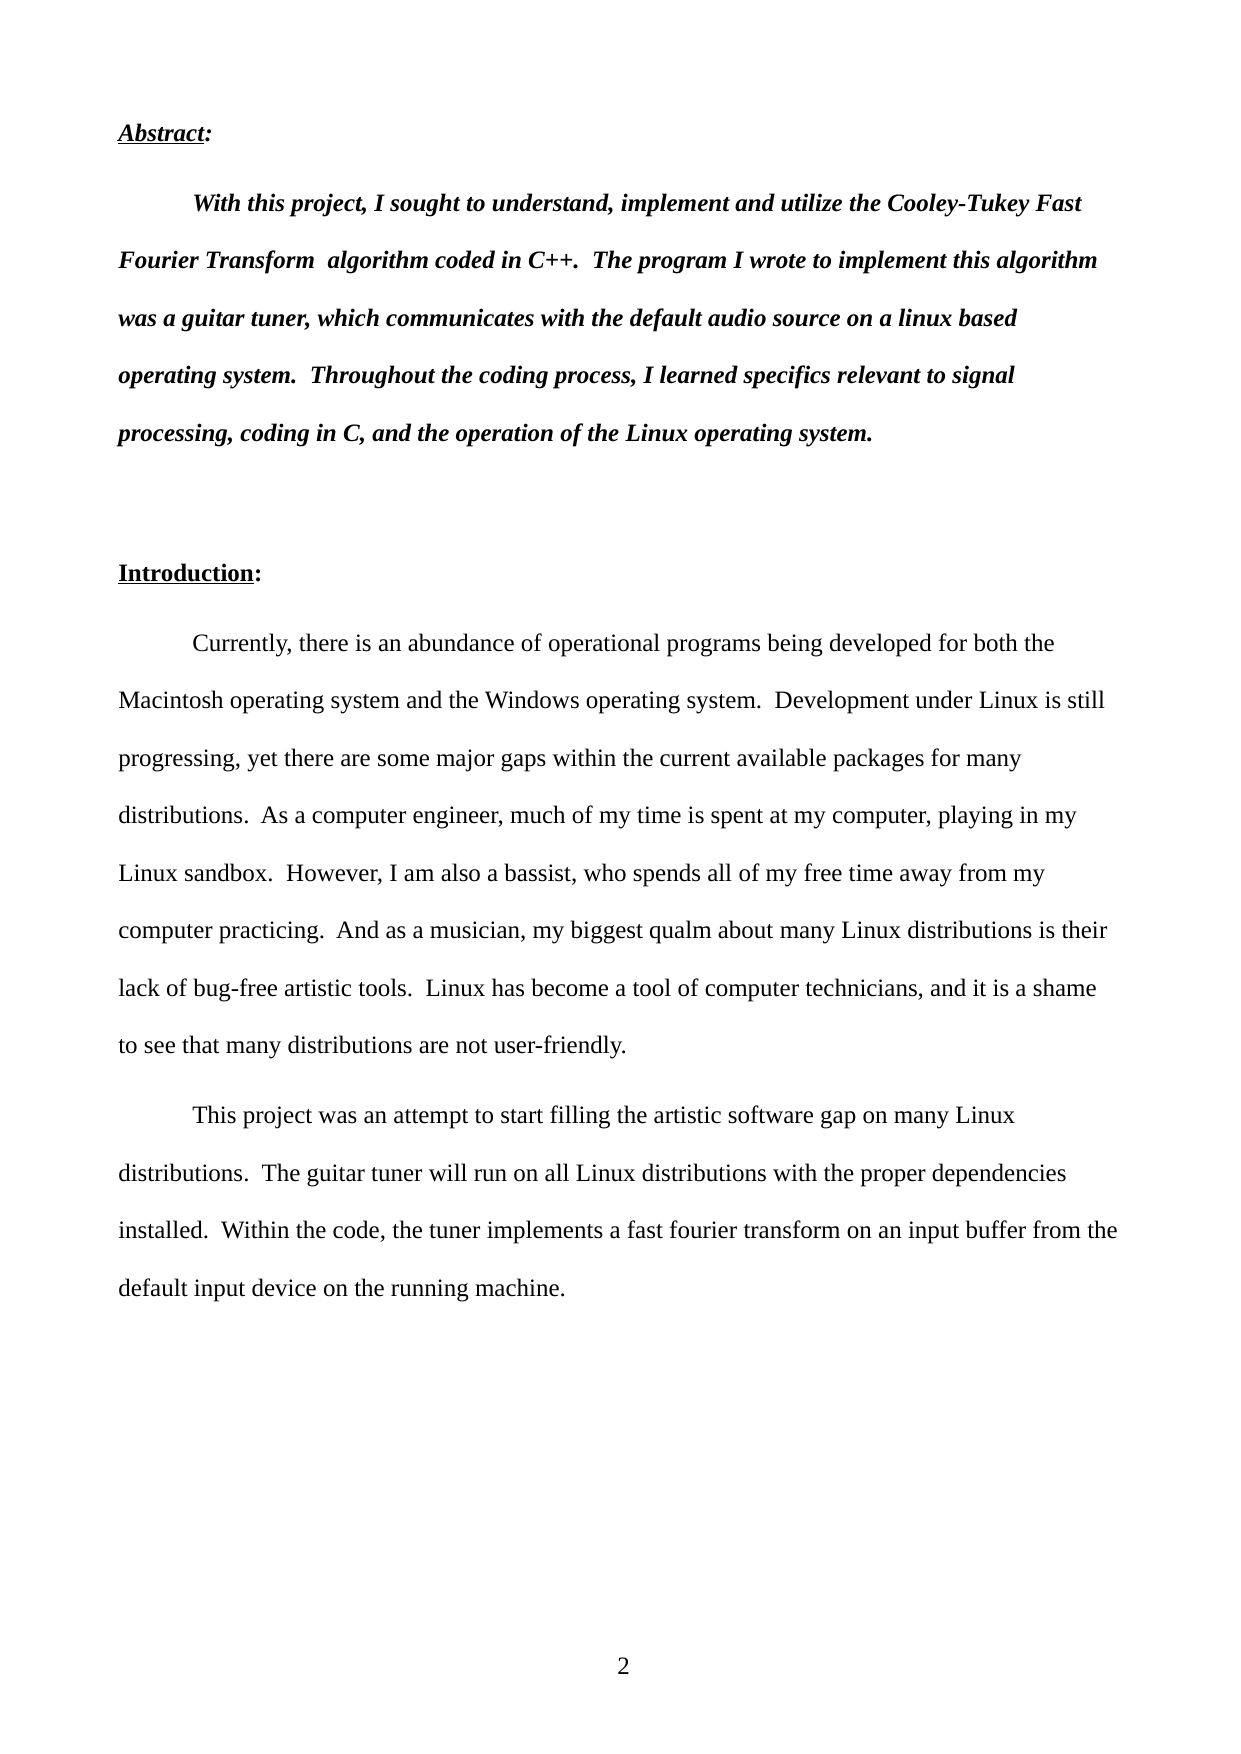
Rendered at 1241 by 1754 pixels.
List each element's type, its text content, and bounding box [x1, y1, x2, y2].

text With this project, I sought to understand, implement and utilize the Cooley-Tukey Fast Fourier Transform algorithm coded in C++. The program I wrote to implement this algorithm was a guitar tuner, which communicates with the default audio source on a linux based operating system. Throughout the coding process, I learned specifics relevant to signal processing, coding in C, and the operation of the Linux operating system. [118, 188, 1122, 447]
text This project was an attempt to start filling the artistic software gap on many Linux distributions. The guitar tuner will run on all Linux distributions with the proper dependencies installed. Within the code, the tuner implements a fast fourier transform on an input buffer from the default input device on the running machine. [118, 1101, 1122, 1302]
text Currently, there is an abundance of operational programs being developed for both the Macintosh operating system and the Windows operating system. Development under Linux is still progressing, yet there are some major gaps within the current available packages for many distributions. As a computer engineer, much of my time is spent at my computer, playing in my Linux sandbox. However, I am also a bassist, who spends all of my free time away from my computer practicing. And as a musician, my biggest qualm about many Linux distributions is their lack of bug-free artistic tools. Linux has become a tool of computer technicians, and it is a shame to see that many distributions are not user-friendly. [118, 628, 1122, 1059]
text Introduction: [118, 558, 1122, 587]
text Abstract: [118, 118, 1122, 147]
